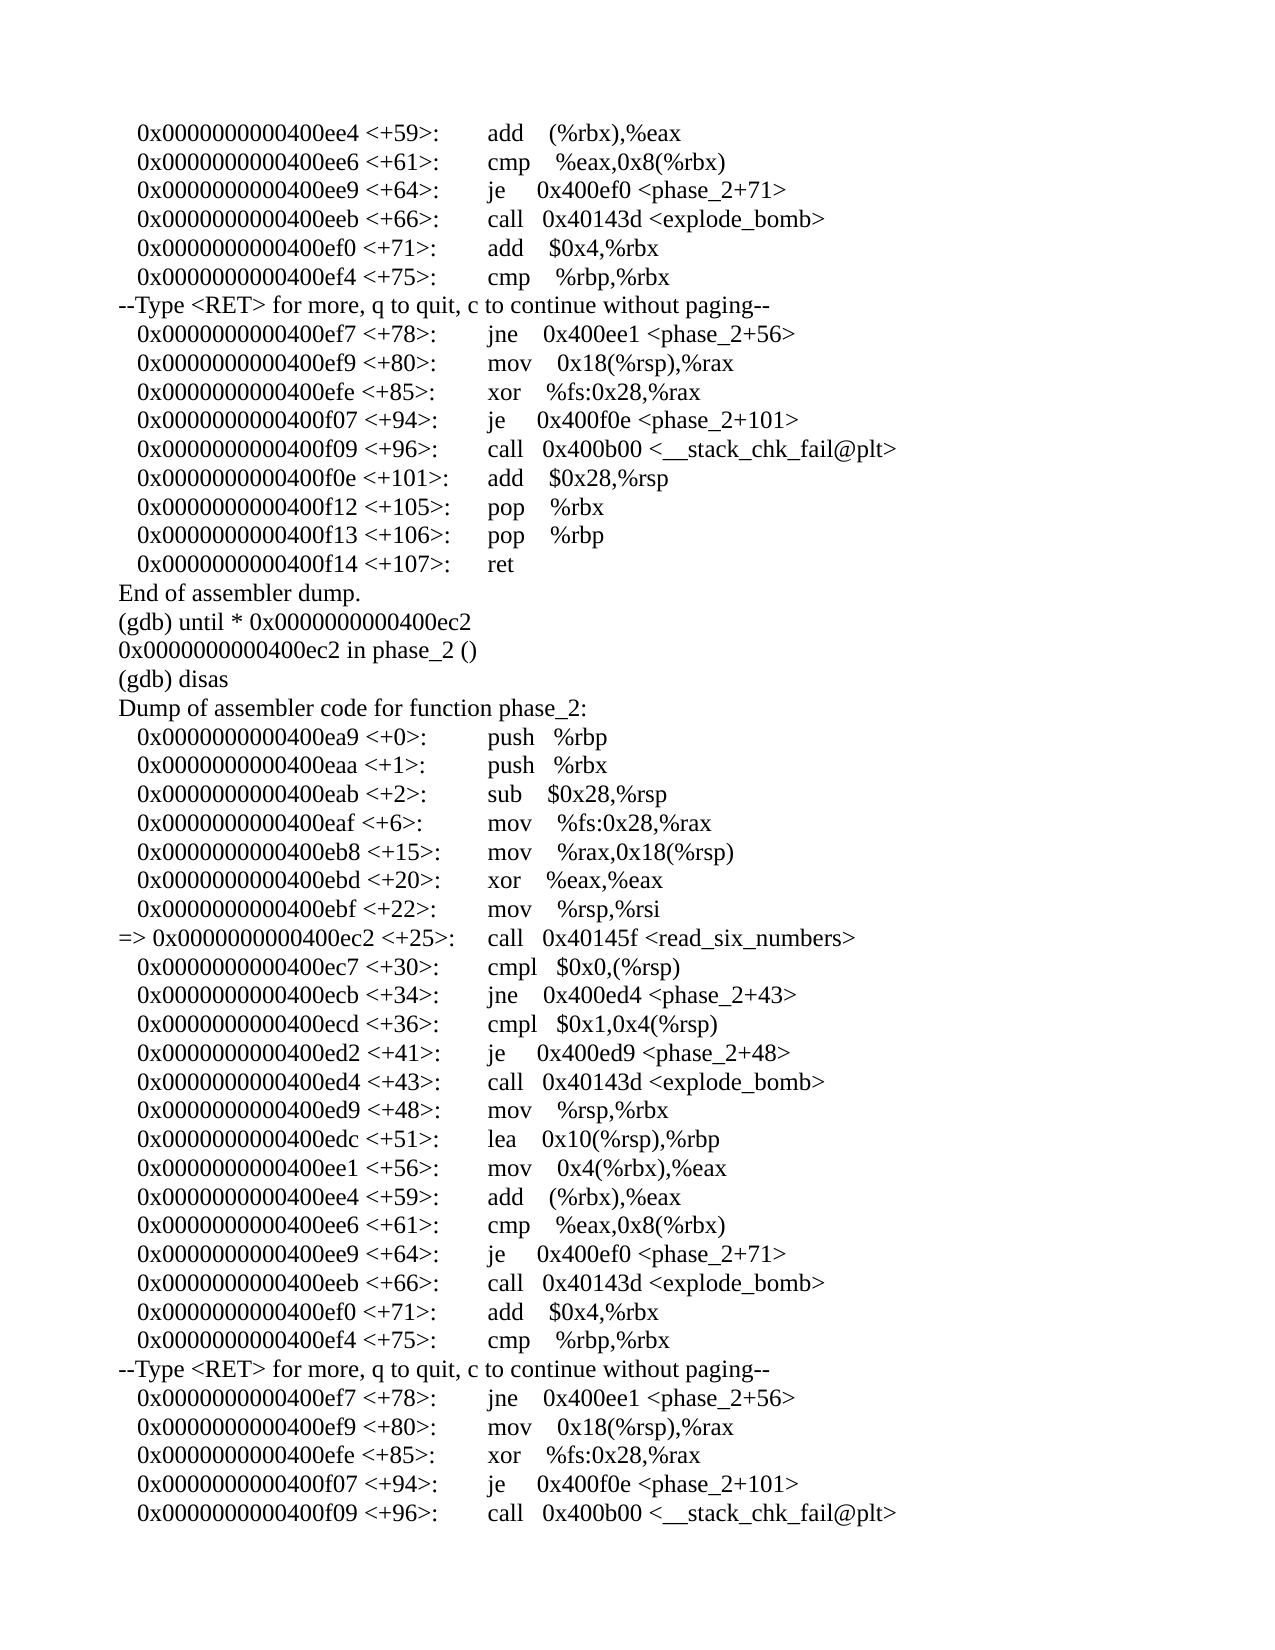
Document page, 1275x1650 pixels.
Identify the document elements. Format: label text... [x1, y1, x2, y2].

text 0x0000000000400ed4 <+43>: call 0x40143d <explode_bomb> [118, 1067, 1157, 1096]
text 0x0000000000400eaa <+1>: push %rbx [118, 751, 1157, 779]
text 0x0000000000400ef7 <+78>: jne 0x400ee1 <phase_2+56> [118, 1383, 1157, 1412]
text 0x0000000000400f09 <+96>: call 0x400b00 <__stack_chk_fail@plt> [118, 1498, 1157, 1527]
text 0x0000000000400eeb <+66>: call 0x40143d <explode_bomb> [118, 204, 1157, 233]
text 0x0000000000400ecb <+34>: jne 0x400ed4 <phase_2+43> [118, 981, 1157, 1009]
text 0x0000000000400ef9 <+80>: mov 0x18(%rsp),%rax [118, 348, 1157, 377]
text 0x0000000000400ee6 <+61>: cmp %eax,0x8(%rbx) [118, 147, 1157, 176]
text 0x0000000000400ee6 <+61>: cmp %eax,0x8(%rbx) [118, 1211, 1157, 1239]
text 0x0000000000400eab <+2>: sub $0x28,%rsp [118, 779, 1157, 808]
text 0x0000000000400eb8 <+15>: mov %rax,0x18(%rsp) [118, 837, 1157, 866]
text 0x0000000000400ebf <+22>: mov %rsp,%rsi [118, 894, 1157, 923]
text 0x0000000000400ed2 <+41>: je 0x400ed9 <phase_2+48> [118, 1038, 1157, 1067]
text (gdb) disas [118, 664, 1157, 693]
text 0x0000000000400ec7 <+30>: cmpl $0x0,(%rsp) [118, 952, 1157, 981]
text 0x0000000000400ee4 <+59>: add (%rbx),%eax [118, 1182, 1157, 1211]
text 0x0000000000400f07 <+94>: je 0x400f0e <phase_2+101> [118, 1469, 1157, 1498]
text 0x0000000000400ed9 <+48>: mov %rsp,%rbx [118, 1096, 1157, 1124]
text 0x0000000000400ee1 <+56>: mov 0x4(%rbx),%eax [118, 1153, 1157, 1182]
text 0x0000000000400ee9 <+64>: je 0x400ef0 <phase_2+71> [118, 176, 1157, 204]
text 0x0000000000400eeb <+66>: call 0x40143d <explode_bomb> [118, 1268, 1157, 1297]
text 0x0000000000400ef0 <+71>: add $0x4,%rbx [118, 233, 1157, 262]
text 0x0000000000400ef4 <+75>: cmp %rbp,%rbx [118, 262, 1157, 291]
text 0x0000000000400ef0 <+71>: add $0x4,%rbx [118, 1297, 1157, 1326]
text 0x0000000000400f14 <+107>: ret [118, 549, 1157, 578]
text (gdb) until * 0x0000000000400ec2 [118, 607, 1157, 636]
text => 0x0000000000400ec2 <+25>: call 0x40145f <read_six_numbers> [118, 923, 1157, 952]
text 0x0000000000400ef4 <+75>: cmp %rbp,%rbx [118, 1326, 1157, 1354]
text 0x0000000000400f09 <+96>: call 0x400b00 <__stack_chk_fail@plt> [118, 434, 1157, 463]
text --Type <RET> for more, q to quit, c to continue without paging-- [118, 1354, 1157, 1383]
text 0x0000000000400f07 <+94>: je 0x400f0e <phase_2+101> [118, 406, 1157, 434]
text 0x0000000000400ef9 <+80>: mov 0x18(%rsp),%rax [118, 1412, 1157, 1441]
text 0x0000000000400efe <+85>: xor %fs:0x28,%rax [118, 377, 1157, 406]
text 0x0000000000400ecd <+36>: cmpl $0x1,0x4(%rsp) [118, 1009, 1157, 1038]
text 0x0000000000400ebd <+20>: xor %eax,%eax [118, 866, 1157, 894]
text 0x0000000000400edc <+51>: lea 0x10(%rsp),%rbp [118, 1124, 1157, 1153]
text 0x0000000000400ee9 <+64>: je 0x400ef0 <phase_2+71> [118, 1239, 1157, 1268]
text 0x0000000000400ee4 <+59>: add (%rbx),%eax [118, 118, 1157, 147]
text 0x0000000000400f0e <+101>: add $0x28,%rsp [118, 463, 1157, 492]
text 0x0000000000400efe <+85>: xor %fs:0x28,%rax [118, 1441, 1157, 1469]
text Dump of assembler code for function phase_2: [118, 693, 1157, 722]
text End of assembler dump. [118, 578, 1157, 607]
text 0x0000000000400ec2 in phase_2 () [118, 636, 1157, 664]
text 0x0000000000400f12 <+105>: pop %rbx [118, 492, 1157, 521]
text 0x0000000000400ef7 <+78>: jne 0x400ee1 <phase_2+56> [118, 319, 1157, 348]
text 0x0000000000400eaf <+6>: mov %fs:0x28,%rax [118, 808, 1157, 837]
text 0x0000000000400f13 <+106>: pop %rbp [118, 521, 1157, 549]
text 0x0000000000400ea9 <+0>: push %rbp [118, 722, 1157, 751]
text --Type <RET> for more, q to quit, c to continue without paging-- [118, 291, 1157, 319]
